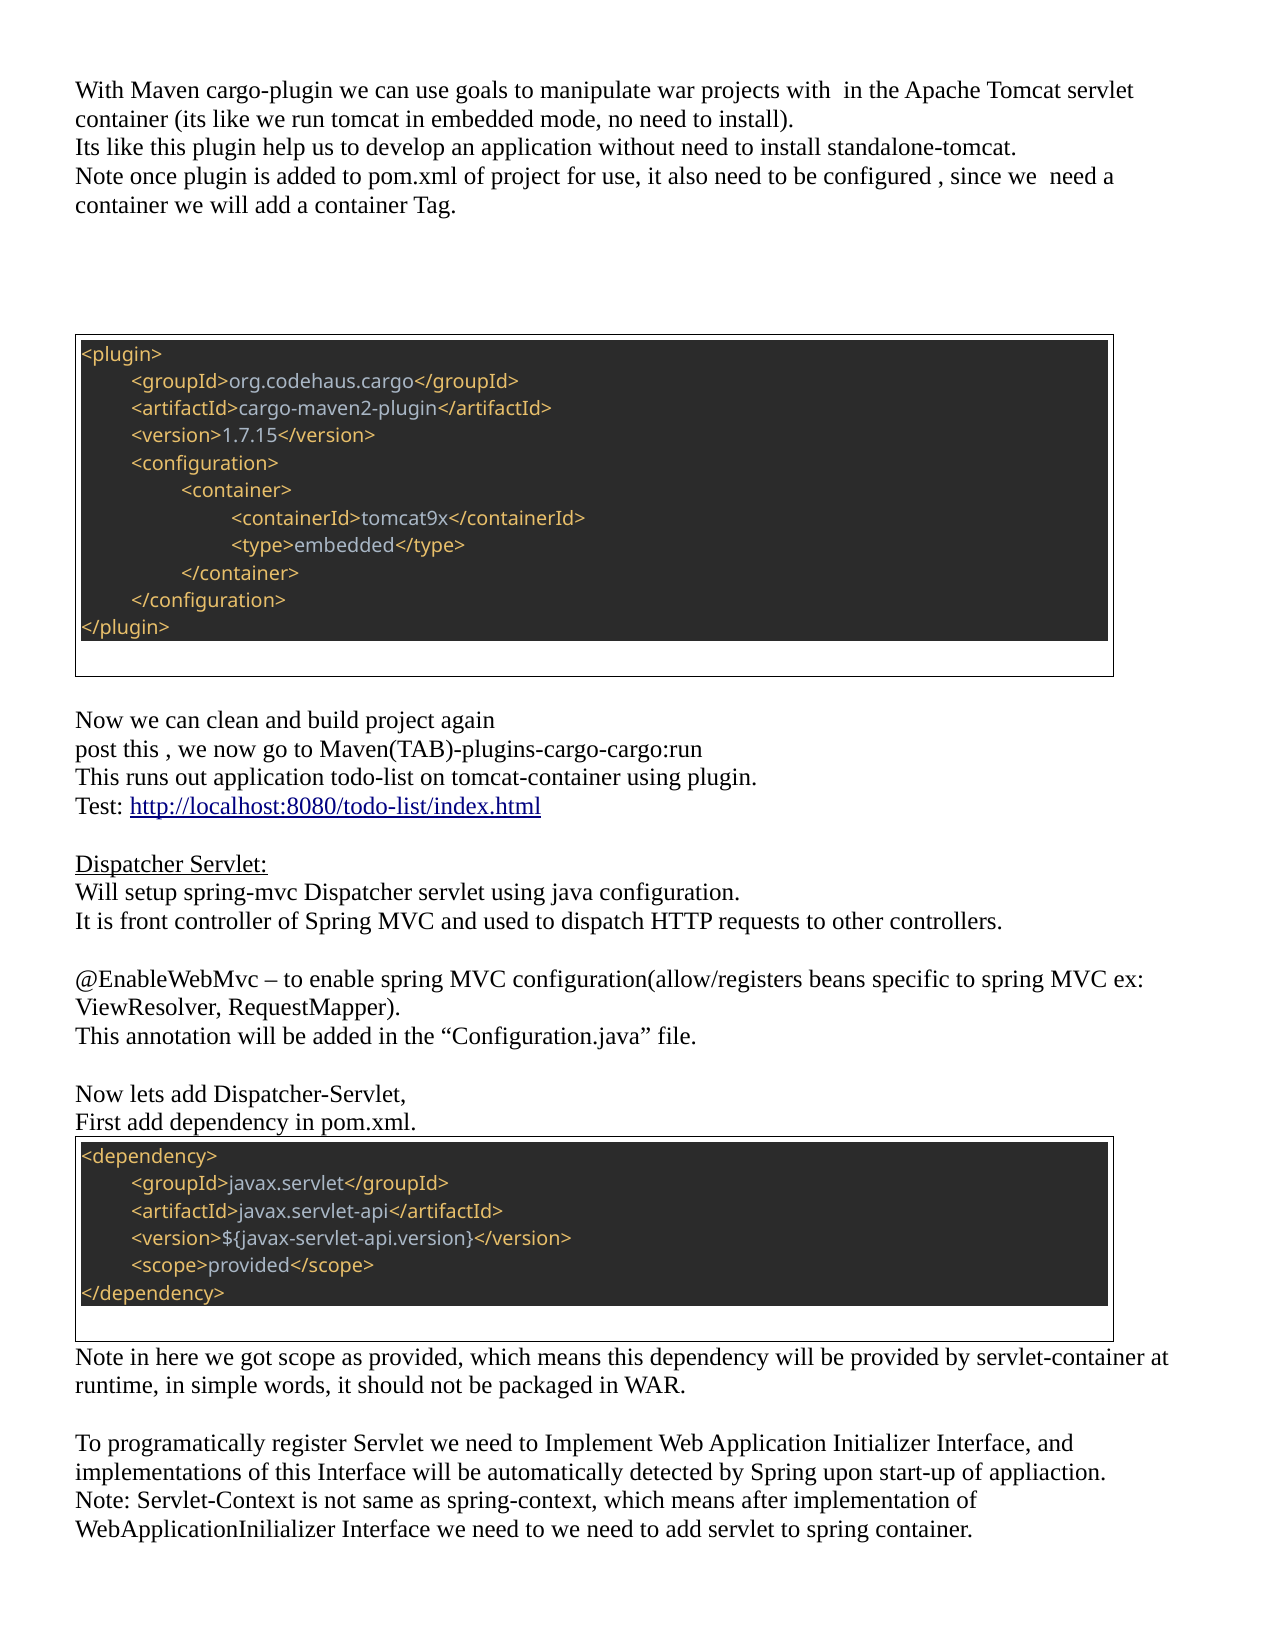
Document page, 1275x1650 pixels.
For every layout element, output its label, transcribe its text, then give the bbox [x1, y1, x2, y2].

text It is front controller of Spring MVC and used to dispatch HTTP requests to other controllers. [75, 906, 1200, 935]
text Note: Servlet-Context is not same as spring-context, which means after implementation of WebApplicationInilializer Interface we need to we need to add servlet to spring container. [75, 1486, 1200, 1543]
text Its like this plugin help us to develop an application without need to install standalone-tomcat. [75, 132, 1200, 161]
text To programatically register Servlet we need to Implement Web Application Initializer Interface, and implementations of this Interface will be automatically detected by Spring upon start-up of appliaction. [75, 1428, 1200, 1486]
text This runs out application todo-list on tomcat-container using plugin. [75, 762, 1200, 791]
text Dispatcher Servlet: [75, 849, 1200, 877]
text Now lets add Dispatcher-Servlet, [75, 1079, 1200, 1107]
text Will setup spring-mvc Dispatcher servlet using java configuration. [75, 877, 1200, 906]
text @EnableWebMvc – to enable spring MVC configuration(allow/registers beans specific to spring MVC ex: ViewResolver, RequestMapper). [75, 964, 1200, 1021]
text This annotation will be added in the “Configuration.java” file. [75, 1021, 1200, 1050]
text Test: http://localhost:8080/todo-list/index.html [75, 791, 1200, 820]
text First add dependency in pom.xml. [75, 1107, 1200, 1136]
text Note in here we got scope as provided, which means this dependency will be provided by servlet-container at runtime, in simple words, it should not be packaged in WAR. [75, 1342, 1200, 1399]
text With Maven cargo-plugin we can use goals to manipulate war projects with in the Apache Tomcat servlet container (its like we run tomcat in embedded mode, no need to install). [75, 75, 1200, 132]
text Note once plugin is added to pom.xml of project for use, it also need to be configured , since we need a container we will add a container Tag. [75, 161, 1200, 219]
table_header <plugin> <groupId>org.codehaus.cargo</groupId> <artifactId>cargo-maven2-plugin</artifactId> <version>1.7.15</version> <configuration> <container> <containerId>tomcat9x</containerId> <type>embedded</type> </container> </configuration> </plugin> [76, 335, 1113, 676]
table_header <dependency> <groupId>javax.servlet</groupId> <artifactId>javax.servlet-api</artifactId> <version>${javax-servlet-api.version}</version> <scope>provided</scope> </dependency> [76, 1137, 1113, 1341]
text Now we can clean and build project again post this , we now go to Maven(TAB)-plugins-cargo-cargo:run [75, 705, 1200, 762]
